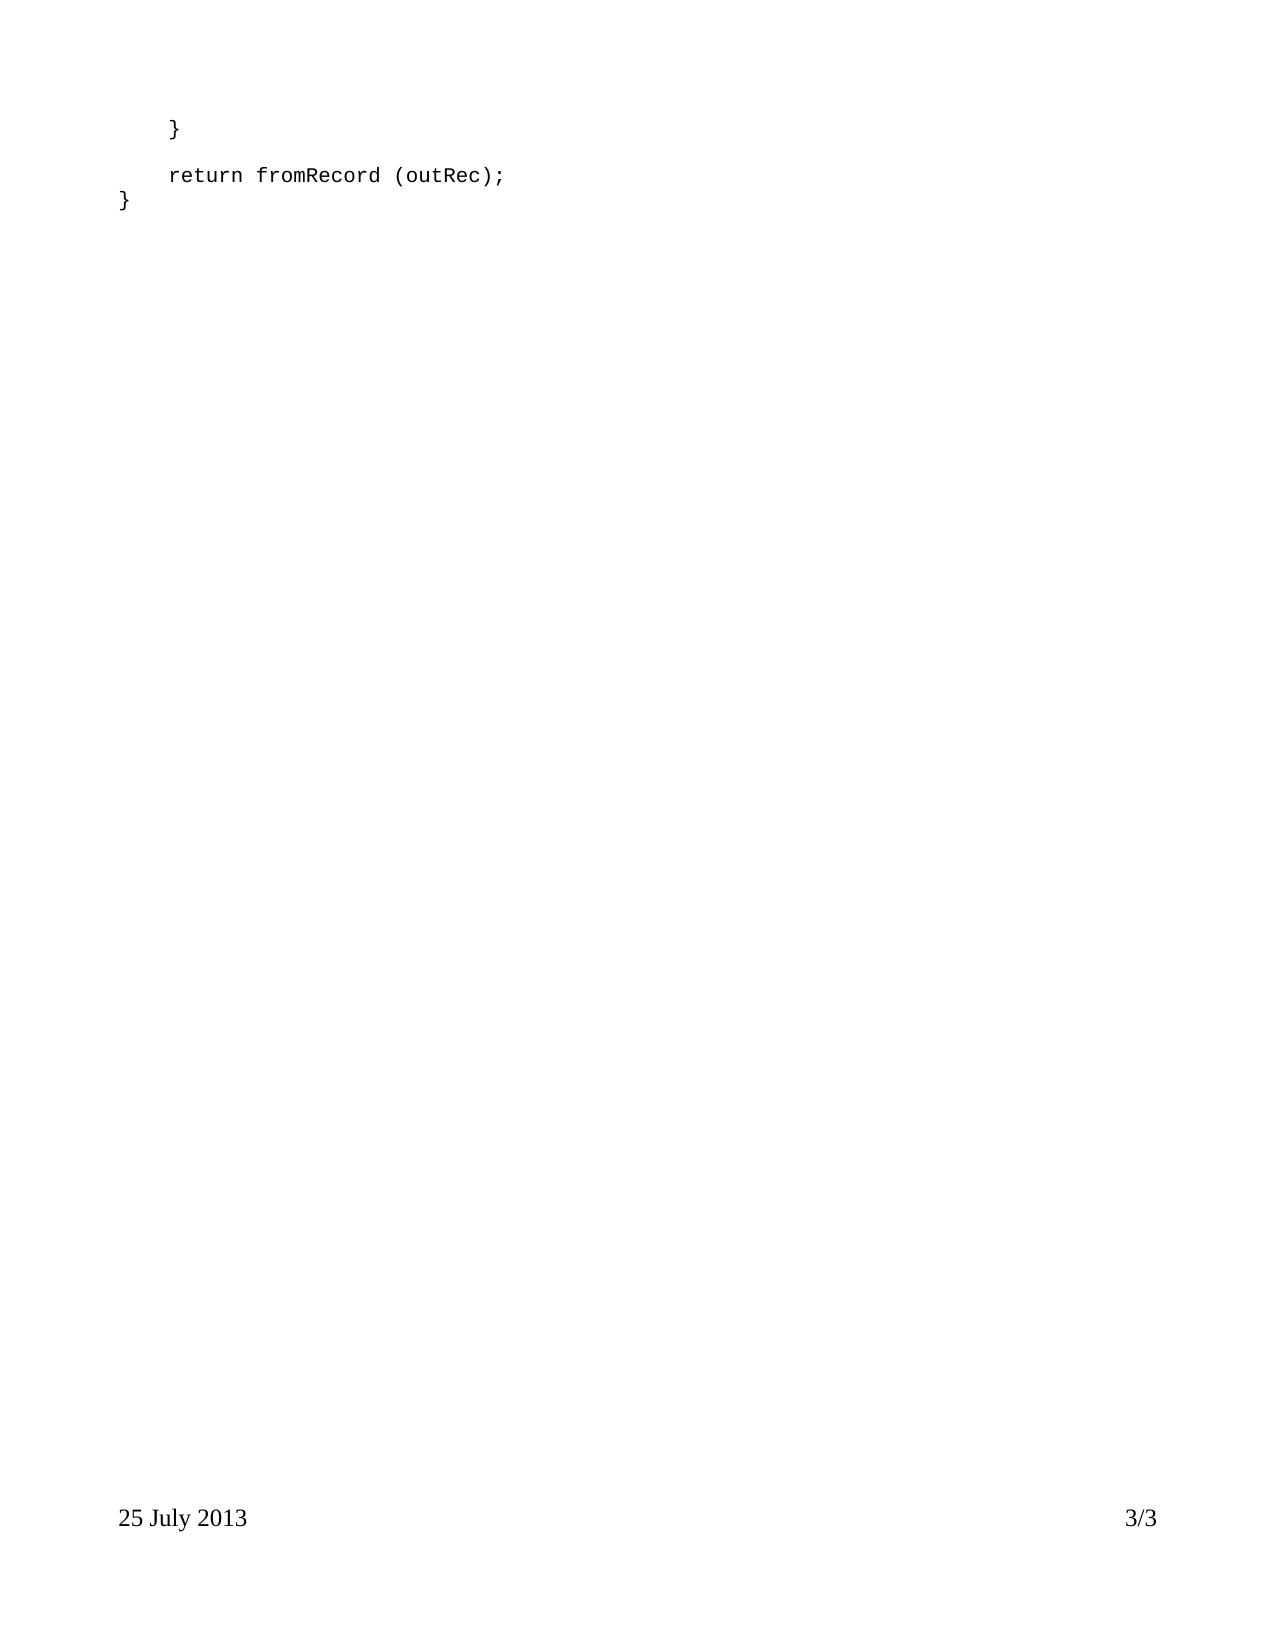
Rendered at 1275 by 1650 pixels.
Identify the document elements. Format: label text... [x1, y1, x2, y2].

text return fromRecord (outRec); [118, 165, 1157, 189]
text } [118, 118, 1157, 142]
text } [118, 189, 1157, 213]
